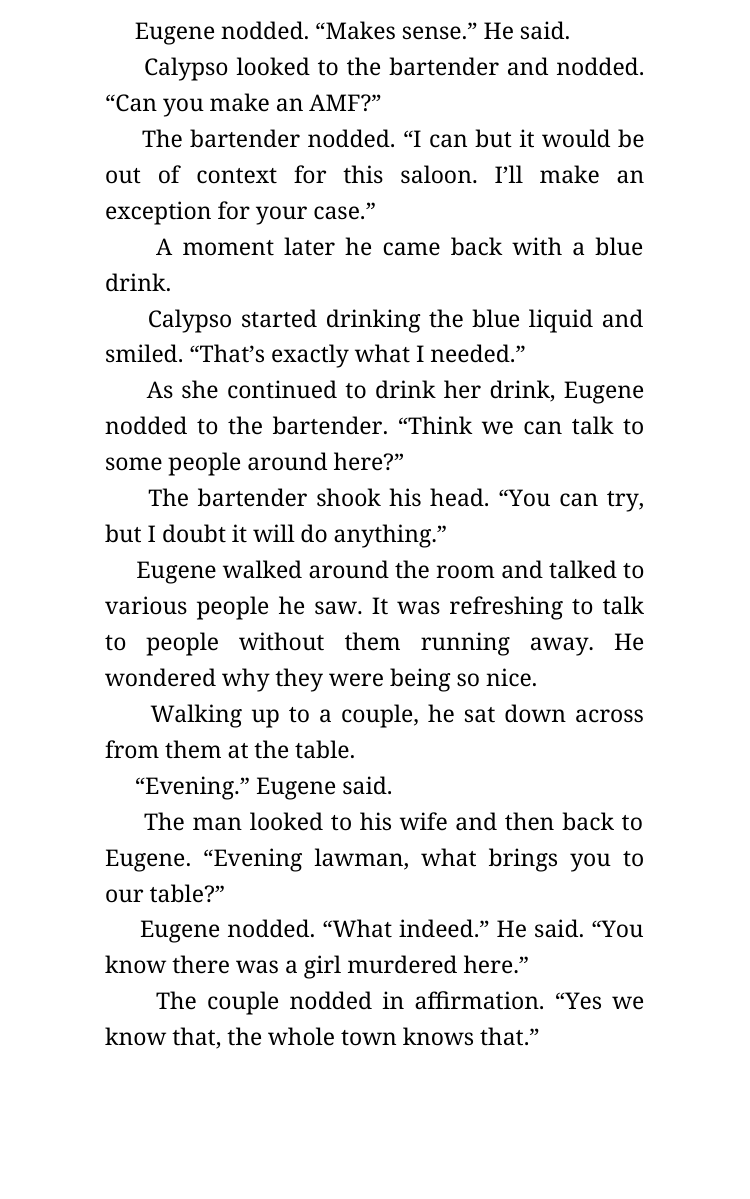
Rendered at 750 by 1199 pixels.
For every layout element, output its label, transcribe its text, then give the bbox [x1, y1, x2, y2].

text Calypso looked to the bartender and nodded. “Can you make an AMF?” [105, 51, 645, 118]
text A moment later he came back with a blue drink. [105, 231, 645, 298]
text Eugene nodded. “Makes sense.” He said. [105, 15, 645, 46]
text Eugene nodded. “What indeed.” He said. “You know there was a girl murdered here.” [105, 913, 645, 981]
text The bartender shook his head. “You can try, but I doubt it will do anything.” [105, 482, 645, 549]
text Calypso started drinking the blue liquid and smiled. “That’s exactly what I needed.” [105, 302, 645, 370]
text The bartender nodded. “I can but it would be out of context for this saloon. I’ll make an exception for your case.” [105, 123, 645, 226]
text “Evening.” Eugene said. [105, 770, 645, 801]
text The couple nodded in affirmation. “Yes we know that, the whole town knows that.” [105, 985, 645, 1052]
text Eugene walked around the room and talked to various people he saw. It was refreshing to talk to people without them running away. He wondered why they were being so nice. [105, 554, 645, 693]
text Walking up to a couple, he sat down across from them at the table. [105, 698, 645, 765]
text As she continued to drink her drink, Eugene nodded to the bartender. “Think we can talk to some people around here?” [105, 374, 645, 477]
text The man looked to his wife and then back to Eugene. “Evening lawman, what brings you to our table?” [105, 806, 645, 909]
